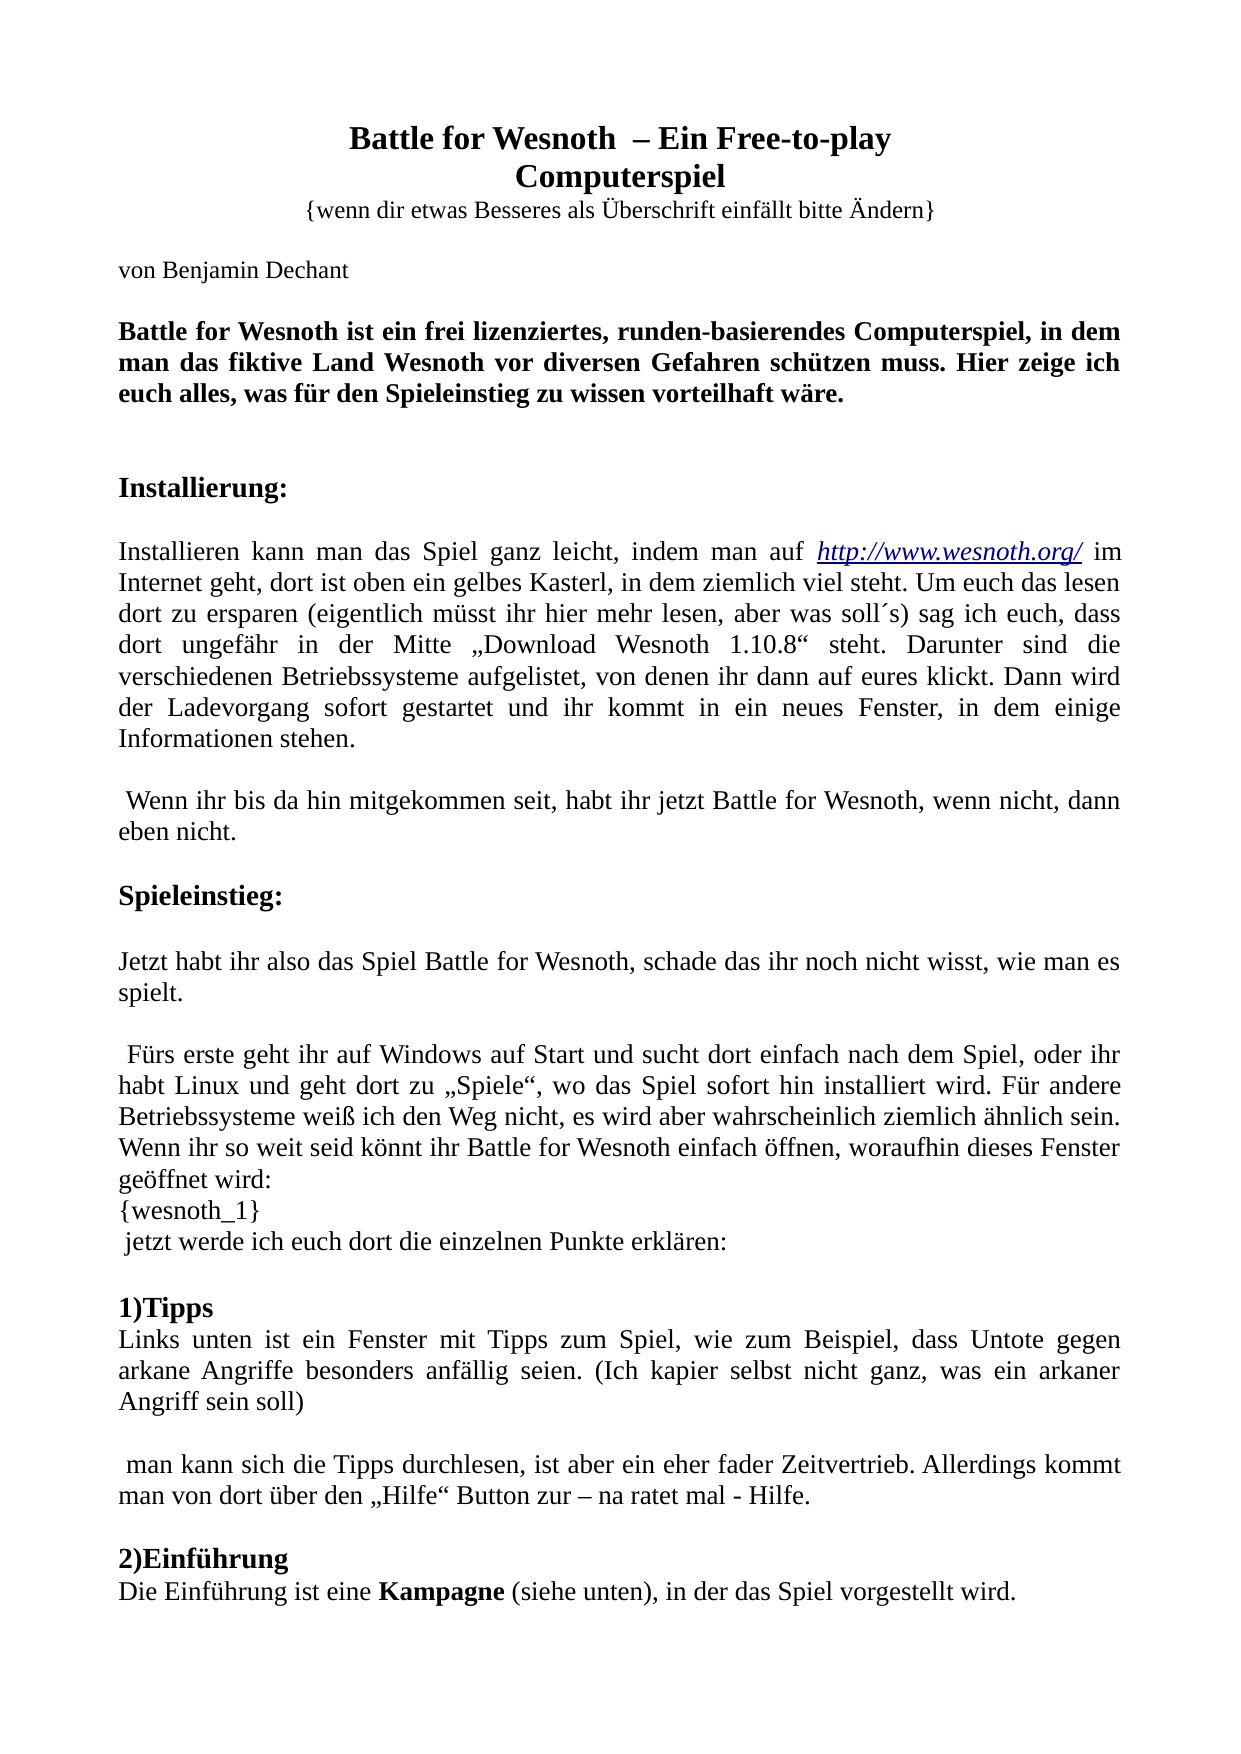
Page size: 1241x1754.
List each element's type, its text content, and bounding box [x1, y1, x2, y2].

text Die Einführung ist eine Kampagne (siehe unten), in der das Spiel vorgestellt wird. [118, 1575, 1122, 1606]
text Computerspiel [118, 156, 1122, 195]
text Wenn ihr bis da hin mitgekommen seit, habt ihr jetzt Battle for Wesnoth, wenn nicht, dann eben nicht. [118, 784, 1122, 846]
text Battle for Wesnoth – Ein Free-to-play [118, 118, 1122, 156]
text {wenn dir etwas Besseres als Überschrift einfällt bitte Ändern} [118, 195, 1122, 223]
text {wesnoth_1} [118, 1194, 1122, 1225]
text von Benjamin Dechant [118, 255, 1122, 283]
text Spieleinstieg: [118, 878, 1122, 911]
text Jetzt habt ihr also das Spiel Battle for Wesnoth, schade das ihr noch nicht wisst, wie man es spielt. [118, 945, 1122, 1007]
text 2)Einführung [118, 1541, 1122, 1575]
text Installierung: [118, 470, 1122, 504]
text Fürs erste geht ihr auf Windows auf Start und sucht dort einfach nach dem Spiel, oder ihr habt Linux und geht dort zu „Spiele“, wo das Spiel sofort hin installiert wird. Für andere Betriebssysteme weiß ich den Weg nicht, es wird aber wahrscheinlich ziemlich ähnlich sein. Wenn ihr so weit seid könnt ihr Battle for Wesnoth einfach öffnen, woraufhin dieses Fenster geöffnet wird: [118, 1038, 1122, 1194]
text man kann sich die Tipps durchlesen, ist aber ein eher fader Zeitvertrieb. Allerdings kommt man von dort über den „Hilfe“ Button zur – na ratet mal - Hilfe. [118, 1448, 1122, 1510]
text 1)Tipps [118, 1290, 1122, 1323]
text Links unten ist ein Fenster mit Tipps zum Spiel, wie zum Beispiel, dass Untote gegen arkane Angriffe besonders anfällig seien. (Ich kapier selbst nicht ganz, was ein arkaner Angriff sein soll) [118, 1323, 1122, 1417]
text Installieren kann man das Spiel ganz leicht, indem man auf http://www.wesnoth.org/ im Internet geht, dort ist oben ein gelbes Kasterl, in dem ziemlich viel steht. Um euch das lesen dort zu ersparen (eigentlich müsst ihr hier mehr lesen, aber was soll´s) sag ich euch, dass dort ungefähr in der Mitte „Download Wesnoth 1.10.8“ steht. Darunter sind die verschiedenen Betriebssysteme aufgelistet, von denen ihr dann auf eures klickt. Dann wird der Ladevorgang sofort gestartet und ihr kommt in ein neues Fenster, in dem einige Informationen stehen. [118, 535, 1122, 753]
text jetzt werde ich euch dort die einzelnen Punkte erklären: [118, 1225, 1122, 1256]
text Battle for Wesnoth ist ein frei lizenziertes, runden-basierendes Computerspiel, in dem man das fiktive Land Wesnoth vor diversen Gefahren schützen muss. Hier zeige ich euch alles, was für den Spieleinstieg zu wissen vorteilhaft wäre. [118, 314, 1122, 408]
